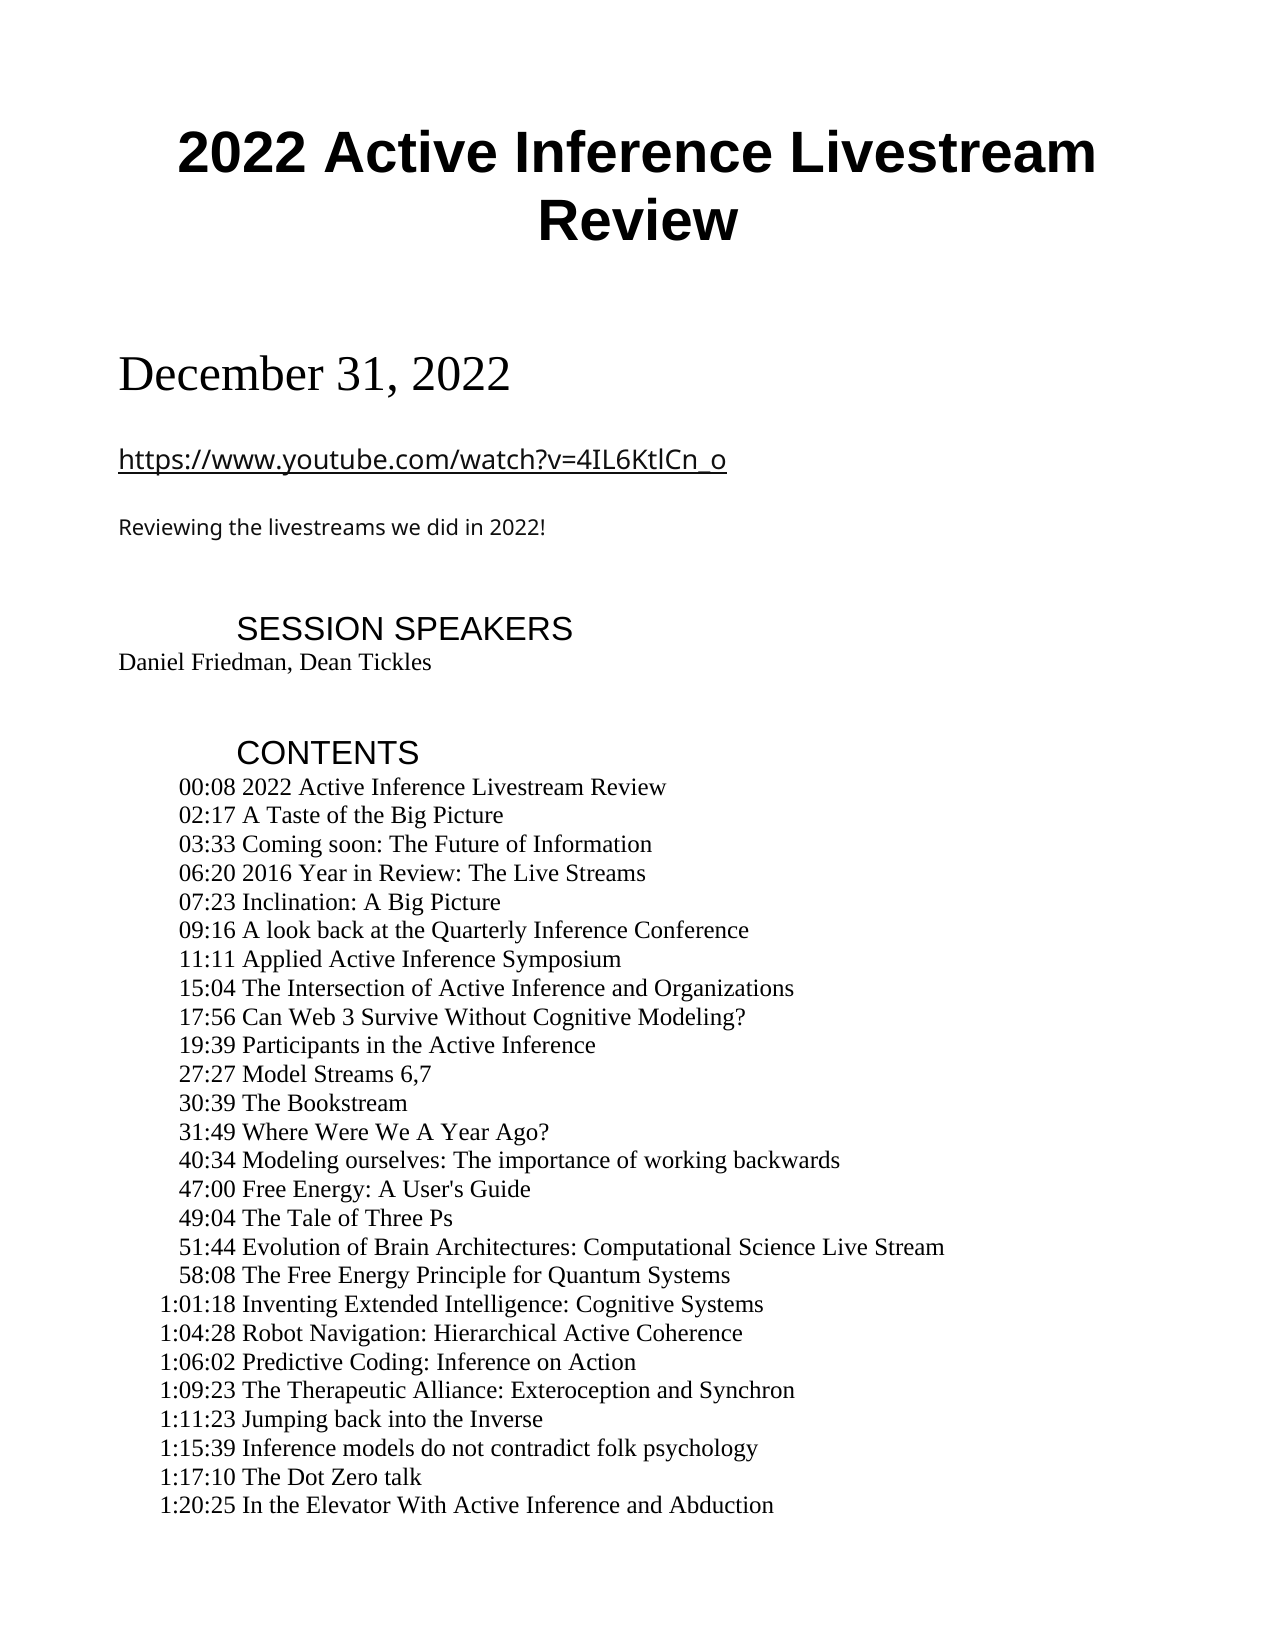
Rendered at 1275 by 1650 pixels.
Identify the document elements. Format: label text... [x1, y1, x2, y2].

table_cell 30:39 [112, 1088, 239, 1117]
table_cell 40:34 [112, 1146, 239, 1174]
table_cell Applied Active Inference Symposium [239, 944, 993, 973]
table_cell Model Streams 6,7 [239, 1059, 993, 1088]
table_cell The Free Energy Principle for Quantum Systems [239, 1261, 993, 1289]
table_cell 03:33 [112, 829, 239, 858]
table_cell Inference models do not contradict folk psychology [239, 1433, 993, 1462]
table_cell 1:17:10 [112, 1462, 239, 1491]
table_cell Inventing Extended Intelligence: Cognitive Systems [239, 1289, 993, 1318]
table_cell Inclination: A Big Picture [239, 887, 993, 916]
table_cell A Taste of the Big Picture [239, 801, 993, 829]
table_cell The Tale of Three Ps [239, 1203, 993, 1232]
table_cell 17:56 [112, 1002, 239, 1031]
table_cell 1:11:23 [112, 1404, 239, 1433]
table_cell 51:44 [112, 1232, 239, 1261]
table_cell Free Energy: A User's Guide [239, 1174, 993, 1203]
table_cell 49:04 [112, 1203, 239, 1232]
table_cell Coming soon: The Future of Information [239, 829, 993, 858]
table_cell 31:49 [112, 1117, 239, 1146]
table_cell The Dot Zero talk [239, 1462, 993, 1491]
table_header 2022 Active Inference Livestream Review [239, 772, 993, 801]
table_cell The Therapeutic Alliance: Exteroception and Synchron [239, 1376, 993, 1404]
table_cell Predictive Coding: Inference on Action [239, 1347, 993, 1376]
table_cell Participants in the Active Inference [239, 1031, 993, 1059]
table_cell 1:04:28 [112, 1318, 239, 1347]
table_header 00:08 [112, 772, 239, 801]
table_cell Robot Navigation: Hierarchical Active Coherence [239, 1318, 993, 1347]
table_cell A look back at the Quarterly Inference Conference [239, 916, 993, 944]
table_cell The Bookstream [239, 1088, 993, 1117]
table_cell 19:39 [112, 1031, 239, 1059]
table_cell 1:09:23 [112, 1376, 239, 1404]
table_cell 58:08 [112, 1261, 239, 1289]
text Reviewing the livestreams we did in 2022! [118, 506, 1157, 543]
text Daniel Friedman, Dean Tickles [118, 647, 1157, 676]
table_cell Can Web 3 Survive Without Cognitive Modeling? [239, 1002, 993, 1031]
subtitle SESSION SPEAKERS [118, 609, 1157, 647]
table_cell 09:16 [112, 916, 239, 944]
table_cell 15:04 [112, 973, 239, 1002]
table_cell 06:20 [112, 858, 239, 887]
table_cell Jumping back into the Inverse [239, 1404, 993, 1433]
table_cell 1:20:25 [112, 1491, 239, 1519]
table_cell 11:11 [112, 944, 239, 973]
table_cell 1:01:18 [112, 1289, 239, 1318]
table_cell 27:27 [112, 1059, 239, 1088]
table_cell 07:23 [112, 887, 239, 916]
text https://www.youtube.com/watch?v=4IL6KtlCn_o [118, 441, 1157, 477]
table_cell In the Elevator With Active Inference and Abduction [239, 1491, 993, 1519]
table_cell 02:17 [112, 801, 239, 829]
subtitle CONTENTS [118, 733, 1157, 772]
table_cell Evolution of Brain Architectures: Computational Science Live Stream [239, 1232, 993, 1261]
table_cell 1:06:02 [112, 1347, 239, 1376]
table_cell 1:15:39 [112, 1433, 239, 1462]
table_cell Modeling ourselves: The importance of working backwards [239, 1146, 993, 1174]
table_cell The Intersection of Active Inference and Organizations [239, 973, 993, 1002]
table_cell 47:00 [112, 1174, 239, 1203]
table_cell 2016 Year in Review: The Live Streams [239, 858, 993, 887]
table_cell Where Were We A Year Ago? [239, 1117, 993, 1146]
subtitle December 31, 2022 [118, 344, 1157, 401]
title 2022 Active Inference Livestream Review [118, 118, 1157, 252]
